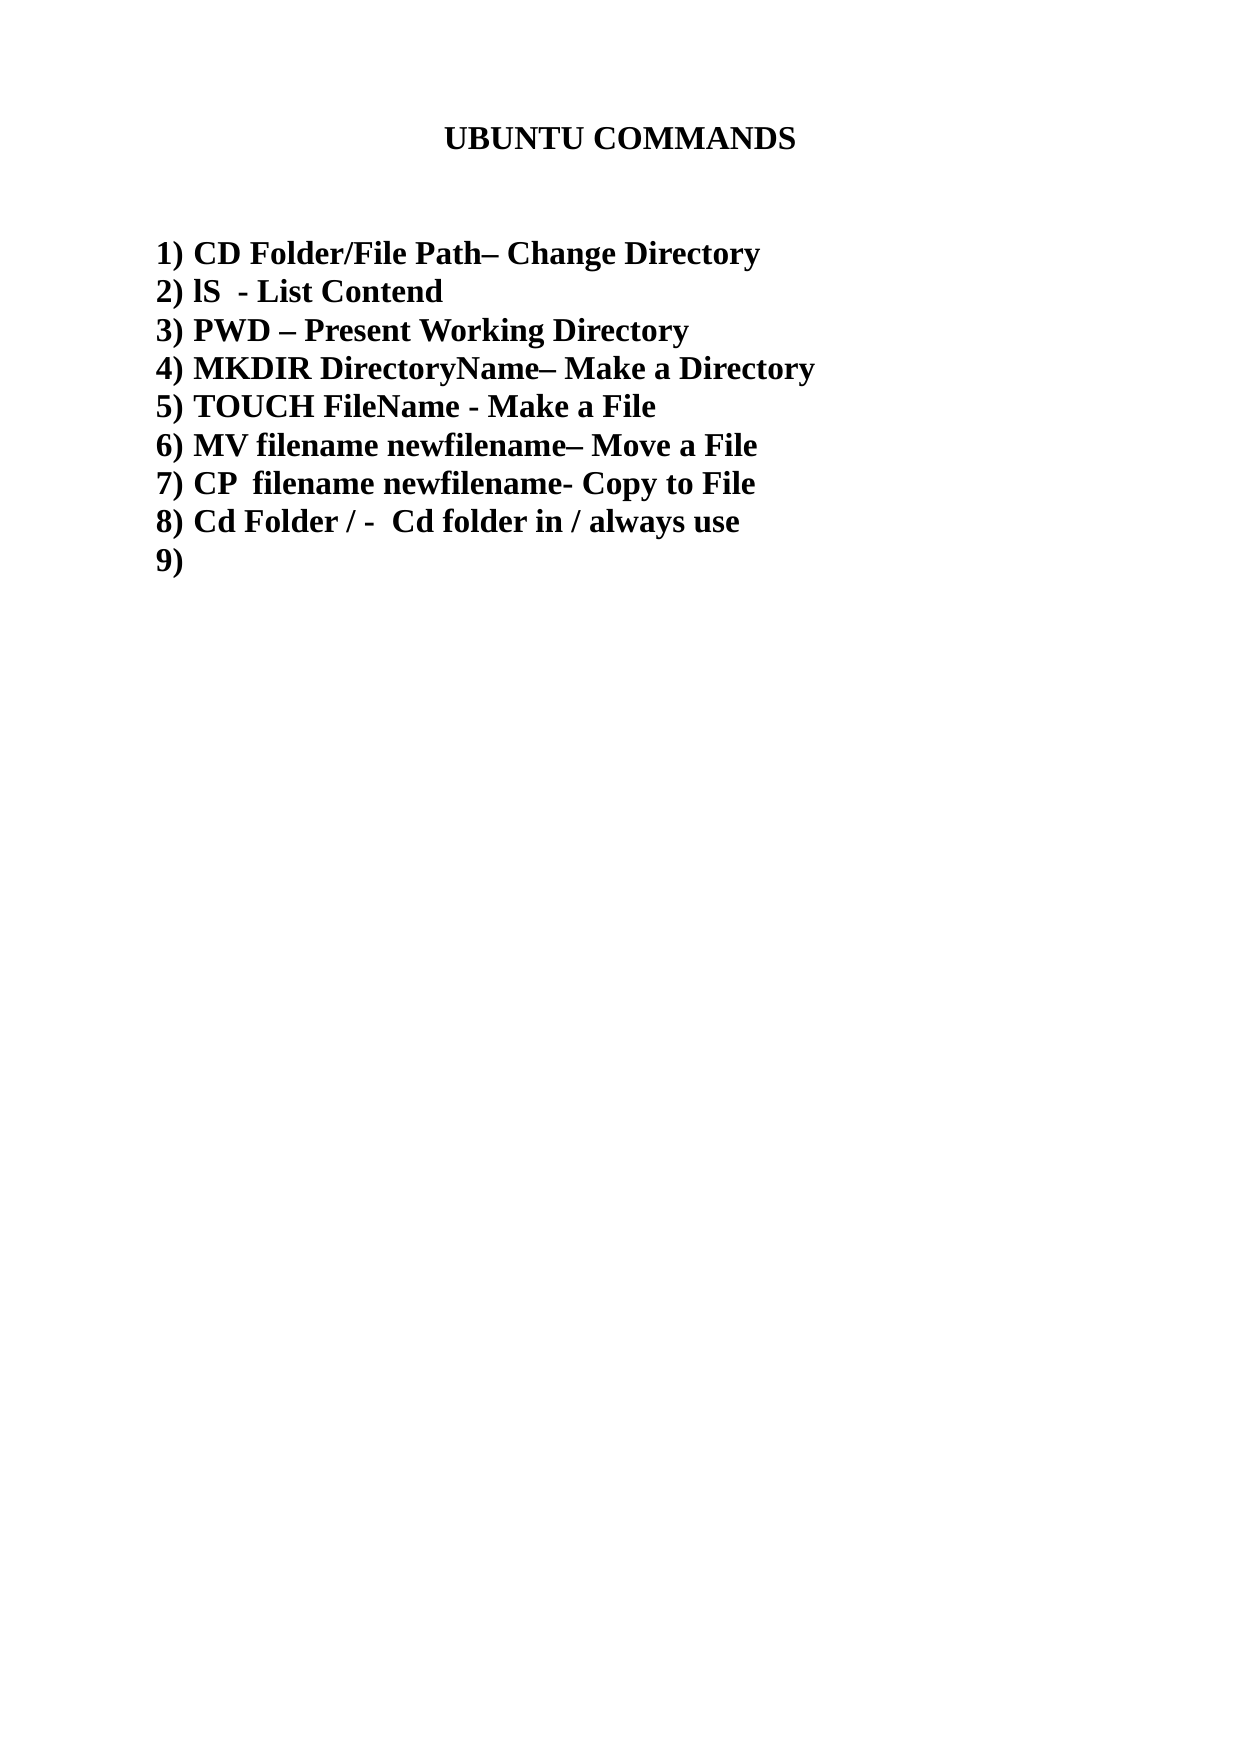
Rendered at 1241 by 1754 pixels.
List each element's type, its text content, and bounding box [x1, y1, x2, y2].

list MV filename newfilename– Move a File [156, 425, 1122, 463]
list PWD – Present Working Directory [156, 310, 1122, 348]
list TOUCH FileName - Make a File [156, 386, 1122, 425]
list CD Folder/File Path– Change Directory [156, 233, 1122, 271]
list Cd Folder / - Cd folder in / always use [156, 501, 1122, 540]
text UBUNTU COMMANDS [118, 118, 1122, 156]
list lS - List Contend [156, 271, 1122, 310]
list MKDIR DirectoryName– Make a Directory [156, 348, 1122, 386]
list CP filename newfilename- Copy to File [156, 463, 1122, 501]
